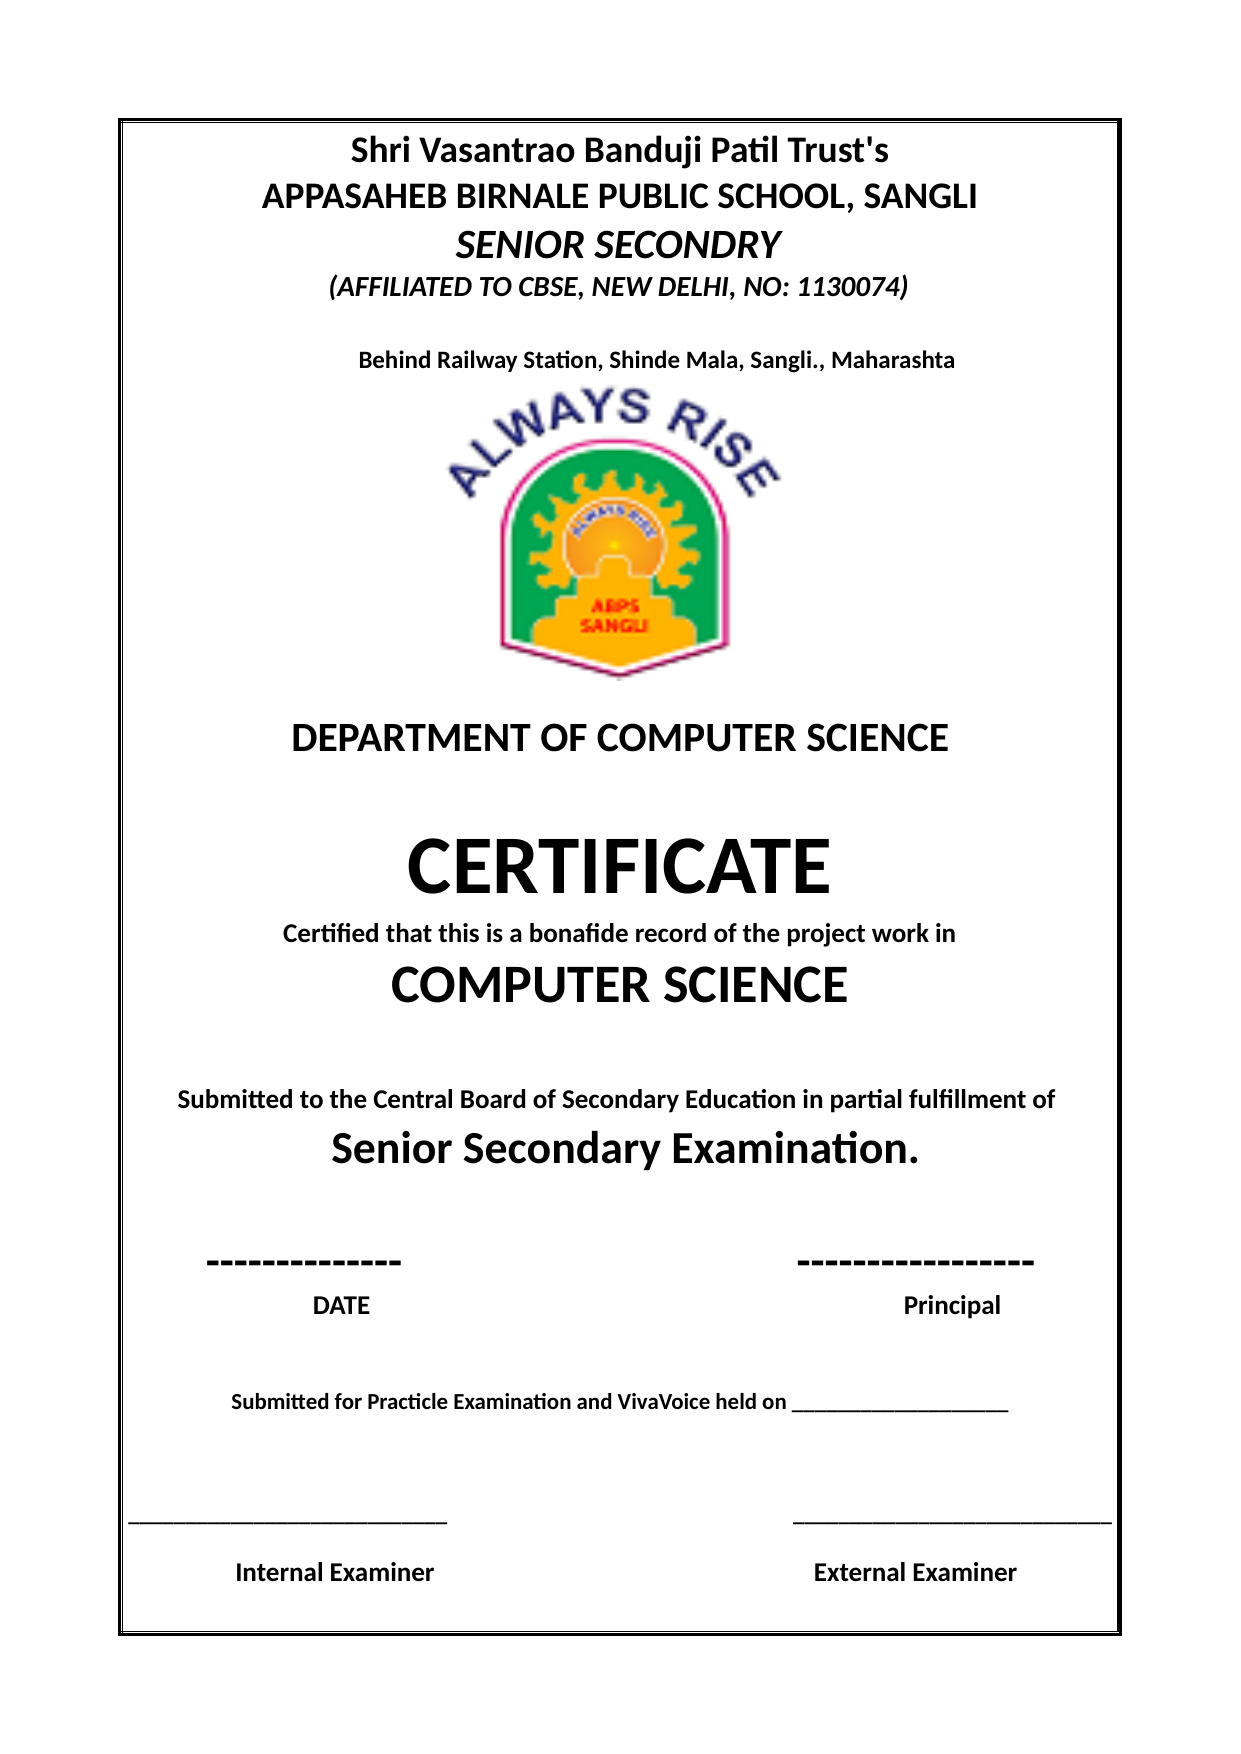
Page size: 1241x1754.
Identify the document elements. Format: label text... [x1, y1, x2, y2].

text Submitted to the Central Board of Secondary Education in partial fulfillment of [126, 1082, 1114, 1115]
text Behind Railway Station, Shinde Mala, Sangli., Maharashta [126, 340, 1114, 375]
text Certified that this is a bonafide record of the project work in [126, 914, 1114, 950]
text DATE Principal [126, 1288, 1114, 1321]
text DEPARTMENT OF COMPUTER SCIENCE [126, 711, 1114, 762]
text (AFFILIATED TO CBSE, NEW DELHI, NO: 1130074) [126, 268, 1114, 304]
picture [444, 380, 789, 681]
text Internal Examiner External Examiner [126, 1556, 1114, 1588]
text Shri Vasantrao Banduji Patil Trust's [126, 126, 1114, 172]
text SENIOR SECONDRY [126, 218, 1114, 268]
text Submitted for Practicle Examination and VivaVoice held on ___________________ [126, 1387, 1114, 1415]
text -------------- ----------------- [126, 1232, 1114, 1288]
text APPASAHEB BIRNALE PUBLIC SCHOOL, SANGLI [126, 172, 1114, 218]
text ____________________________ ____________________________ [126, 1499, 1114, 1527]
text COMPUTER SCIENCE [126, 950, 1114, 1016]
text CERTIFICATE [126, 813, 1114, 914]
text Senior Secondary Examination. [126, 1115, 1114, 1176]
